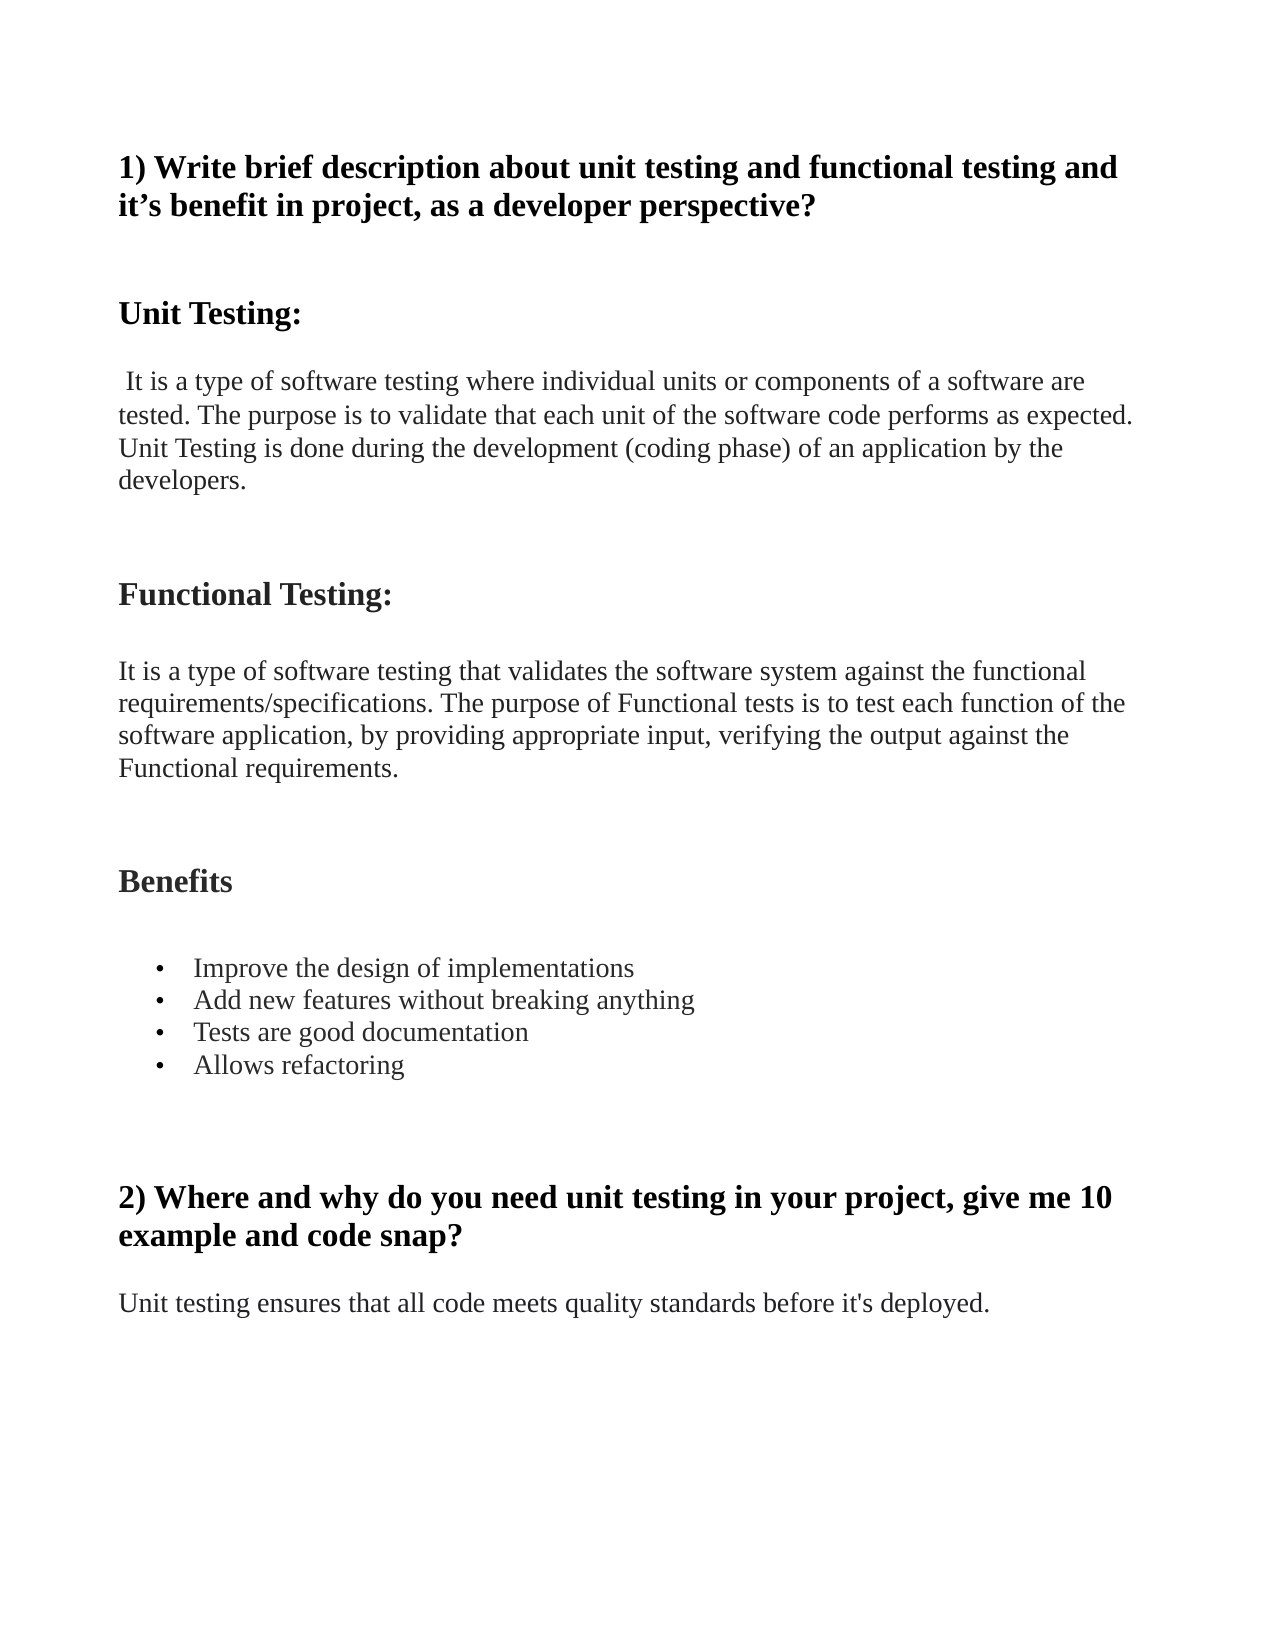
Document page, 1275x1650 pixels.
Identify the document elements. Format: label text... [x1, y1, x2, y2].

list Improve the design of implementations [156, 951, 1157, 983]
list Tests are good documentation [156, 1015, 1157, 1048]
text 1) Write brief description about unit testing and functional testing and it’s benefit in project, as a developer perspective? [118, 147, 1157, 223]
text Unit testing ensures that all code meets quality standards before it's deployed. [118, 1286, 1157, 1319]
subtitle Functional Testing: [118, 574, 1157, 612]
text 2) Where and why do you need unit testing in your project, give me 10 example and code snap? [118, 1177, 1157, 1254]
text Unit Testing: [118, 293, 1157, 331]
list Allows refactoring [156, 1048, 1157, 1080]
subtitle Benefits [118, 861, 1157, 900]
text It is a type of software testing that validates the software system against the functional requirements/specifications. The purpose of Functional tests is to test each function of the software application, by providing appropriate input, verifying the output against the Functional requirements. [118, 653, 1157, 783]
text It is a type of software testing where individual units or components of a software are tested. The purpose is to validate that each unit of the software code performs as expected. Unit Testing is done during the development (coding phase) of an application by the developers. [118, 360, 1157, 496]
list Add new features without breaking anything [156, 983, 1157, 1015]
